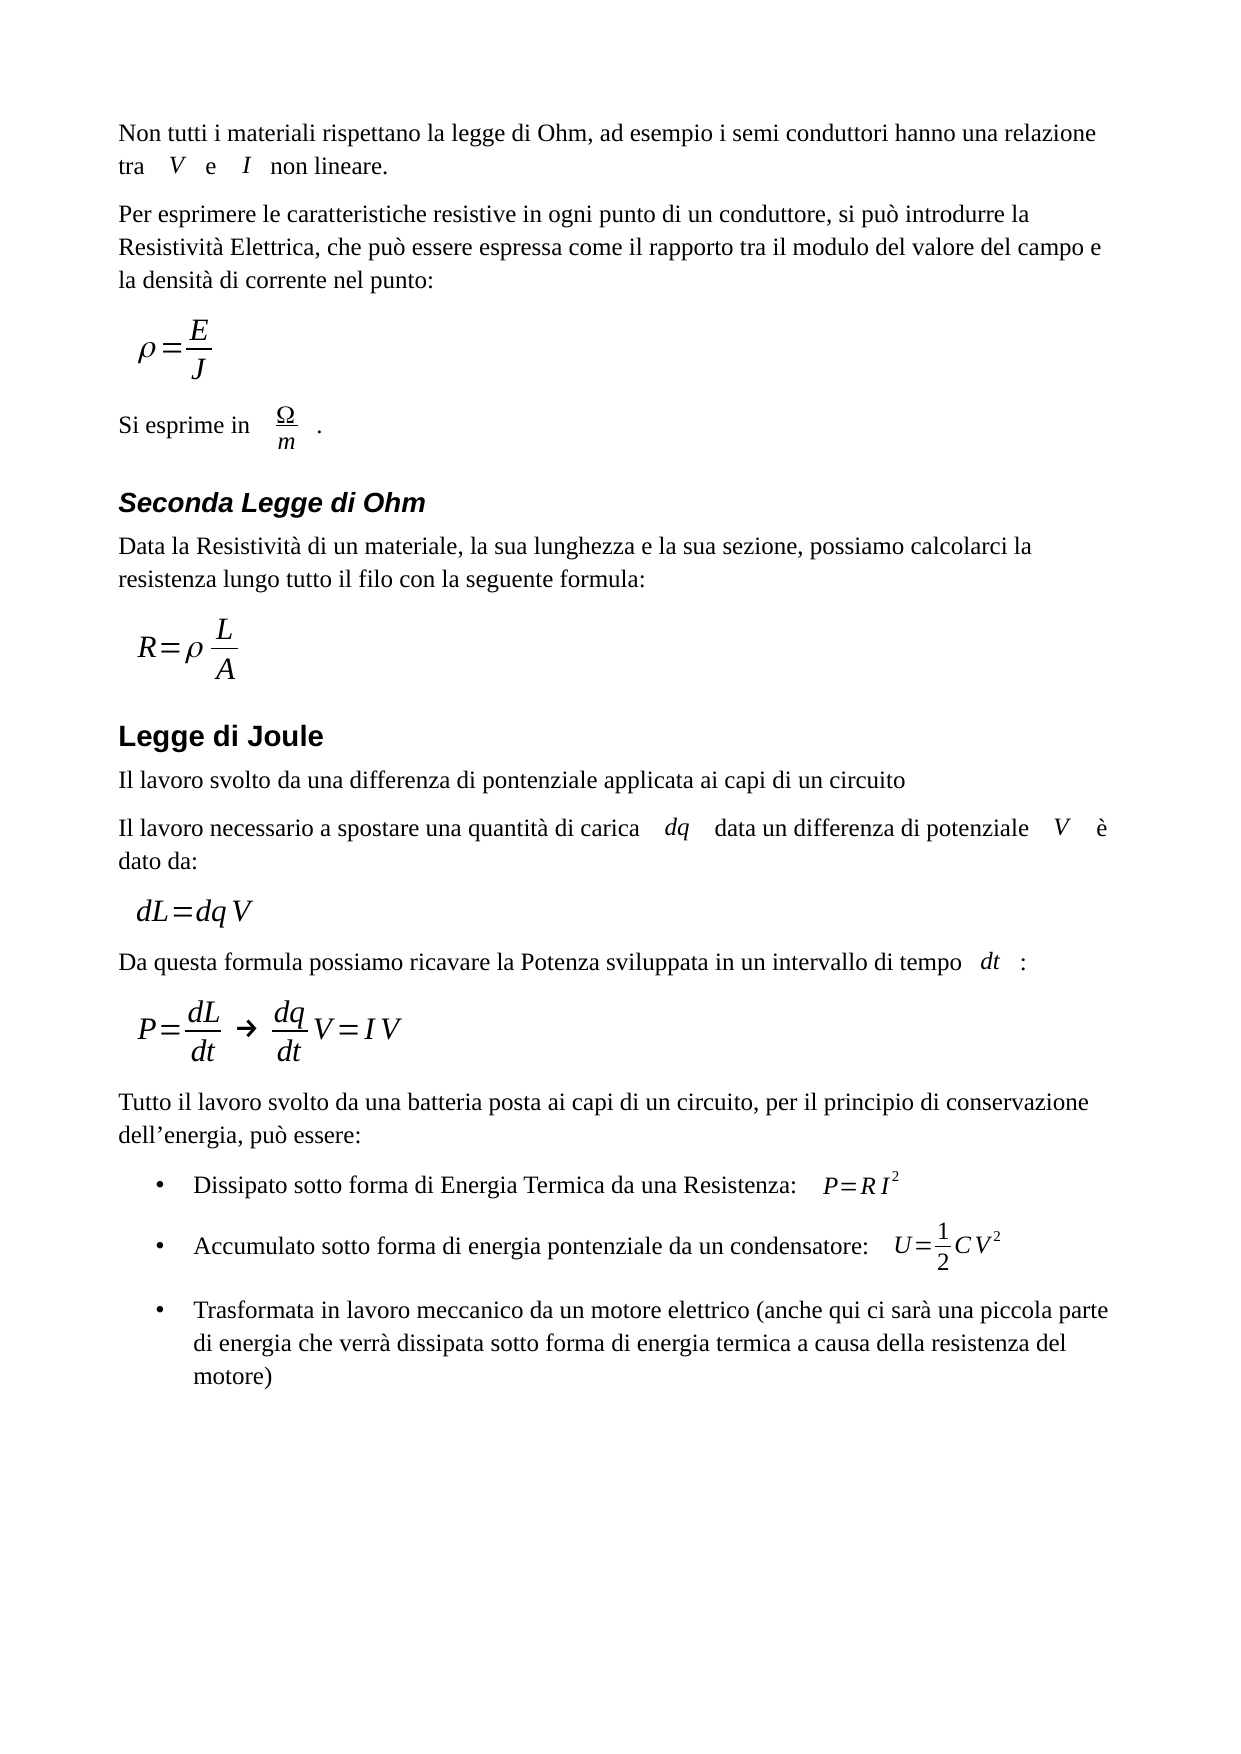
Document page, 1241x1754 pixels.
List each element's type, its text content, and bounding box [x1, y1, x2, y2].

text Si esprime in . [118, 405, 1122, 455]
list Trasformata in lavoro meccanico da un motore elettrico (anche qui ci sarà una piccola parte di energia che verrà dissipata sotto forma di energia termica a causa della resistenza del motore) [156, 1295, 1122, 1390]
subtitle Legge di Joule [118, 719, 1122, 753]
text Non tutti i materiali rispettano la legge di Ohm, ad esempio i semi conduttori hanno una relazione tra e non lineare. [118, 118, 1122, 180]
subtitle Seconda Legge di Ohm [118, 487, 1122, 519]
list Accumulato sotto forma di energia pontenziale da un condensatore: [156, 1218, 1122, 1277]
text Per esprimere le caratteristiche resistive in ogni punto di un conduttore, si può introdurre la Resistività Elettrica, che può essere espressa come il rapporto tra il modulo del valore del campo e la densità di corrente nel punto: [118, 199, 1122, 293]
list Dissipato sotto forma di Energia Termica da una Resistenza: [156, 1167, 1122, 1199]
text Da questa formula possiamo ricavare la Potenza sviluppata in un intervallo di tempo: [118, 947, 1122, 976]
text Tutto il lavoro svolto da una batteria posta ai capi di un circuito, per il principio di conservazione dell’energia, può essere: [118, 1087, 1122, 1149]
text Data la Resistività di un materiale, la sua lunghezza e la sua sezione, possiamo calcolarci la resistenza lungo tutto il filo con la seguente formula: [118, 531, 1122, 593]
text Il lavoro svolto da una differenza di pontenziale applicata ai capi di un circuito [118, 765, 1122, 794]
text Il lavoro necessario a spostare una quantità di carica data un differenza di potenziale è dato da: [118, 813, 1122, 874]
